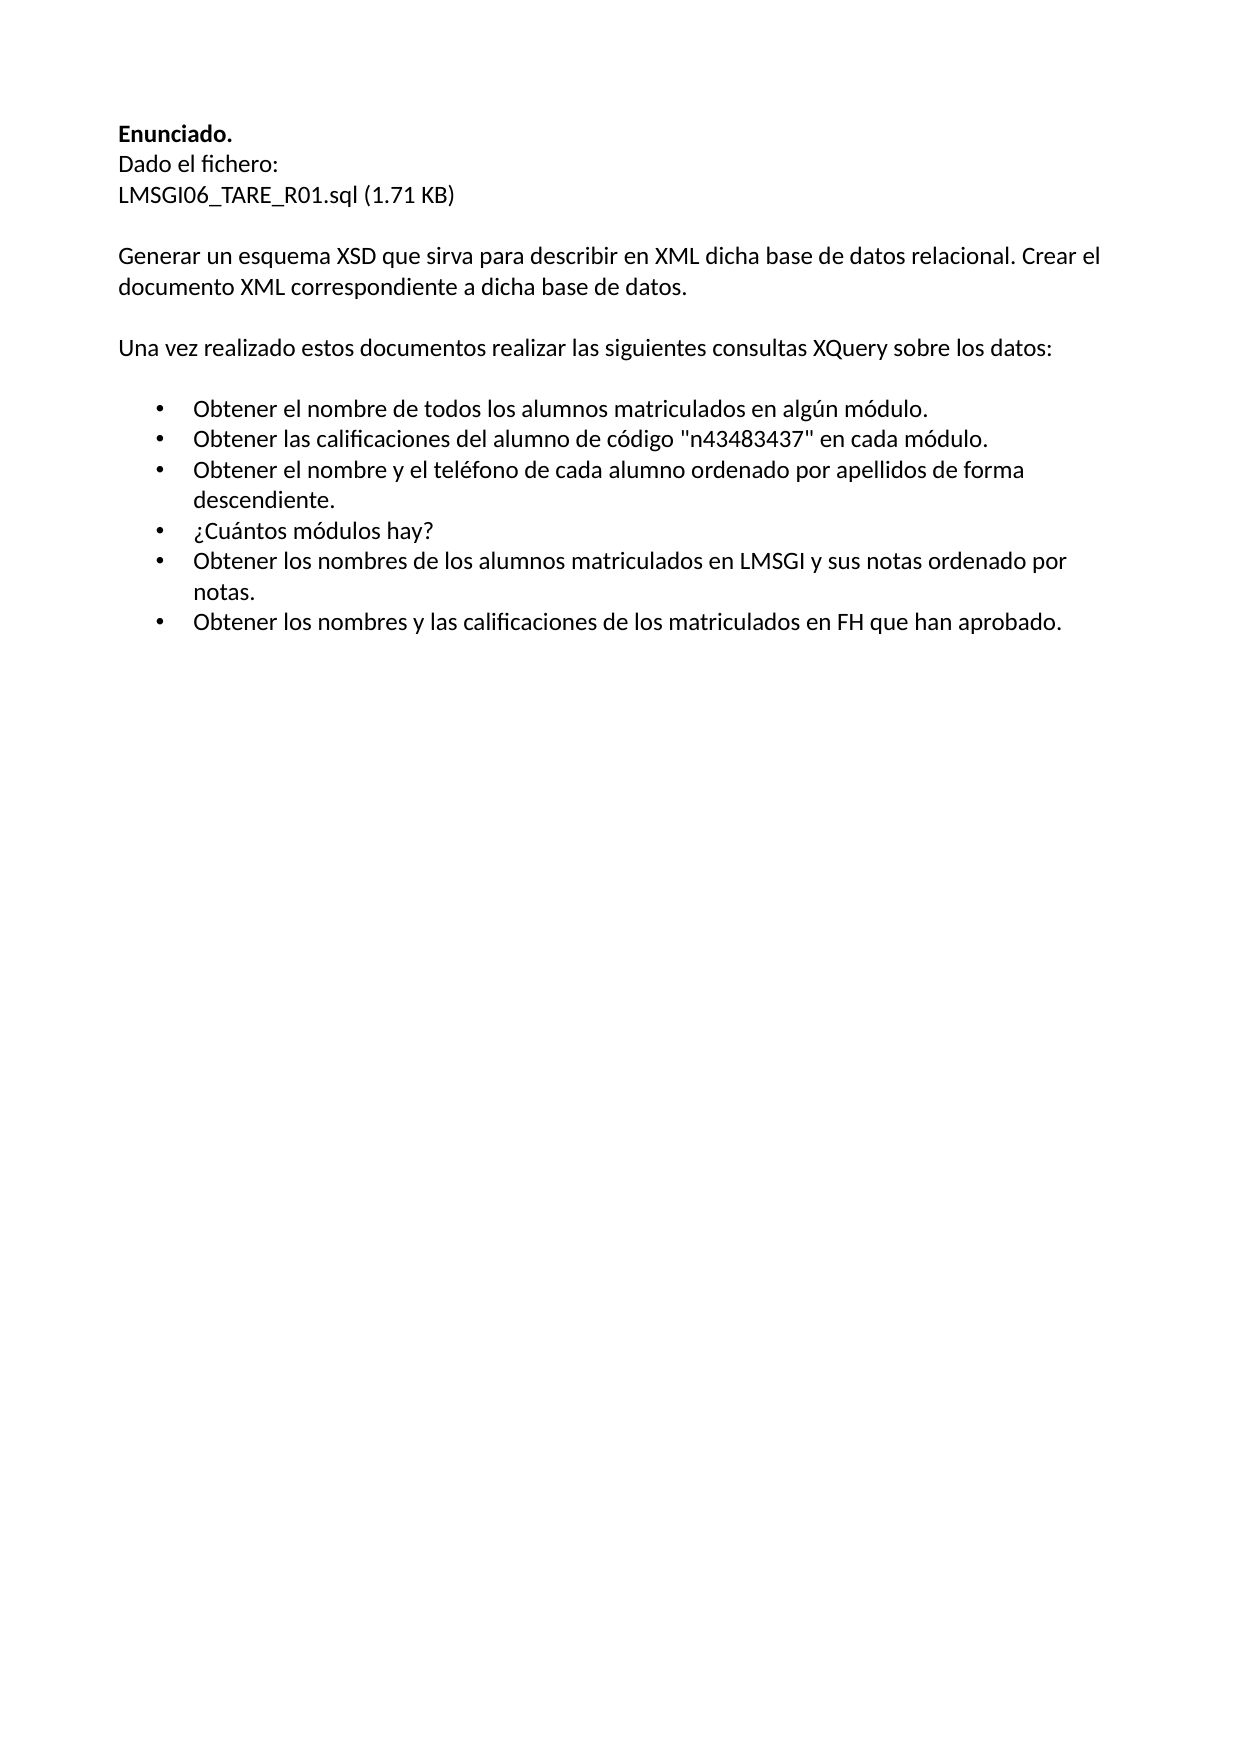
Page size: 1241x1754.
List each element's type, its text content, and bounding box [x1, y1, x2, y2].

text Generar un esquema XSD que sirva para describir en XML dicha base de datos relacional. Crear el documento XML correspondiente a dicha base de datos. [118, 240, 1122, 301]
list Obtener el nombre y el teléfono de cada alumno ordenado por apellidos de forma descendiente. [156, 454, 1122, 515]
list ¿Cuántos módulos hay? [156, 515, 1122, 545]
text Una vez realizado estos documentos realizar las siguientes consultas XQuery sobre los datos: [118, 332, 1122, 362]
list Obtener los nombres y las calificaciones de los matriculados en FH que han aprobado. [156, 606, 1122, 637]
text Dado el fichero: [118, 149, 1122, 179]
text LMSGI06_TARE_R01.sql (1.71 KB) [118, 179, 1122, 210]
list Obtener el nombre de todos los alumnos matriculados en algún módulo. [156, 393, 1122, 423]
text Enunciado. [118, 118, 1122, 149]
list Obtener las calificaciones del alumno de código "n43483437" en cada módulo. [156, 423, 1122, 454]
list Obtener los nombres de los alumnos matriculados en LMSGI y sus notas ordenado por notas. [156, 545, 1122, 606]
